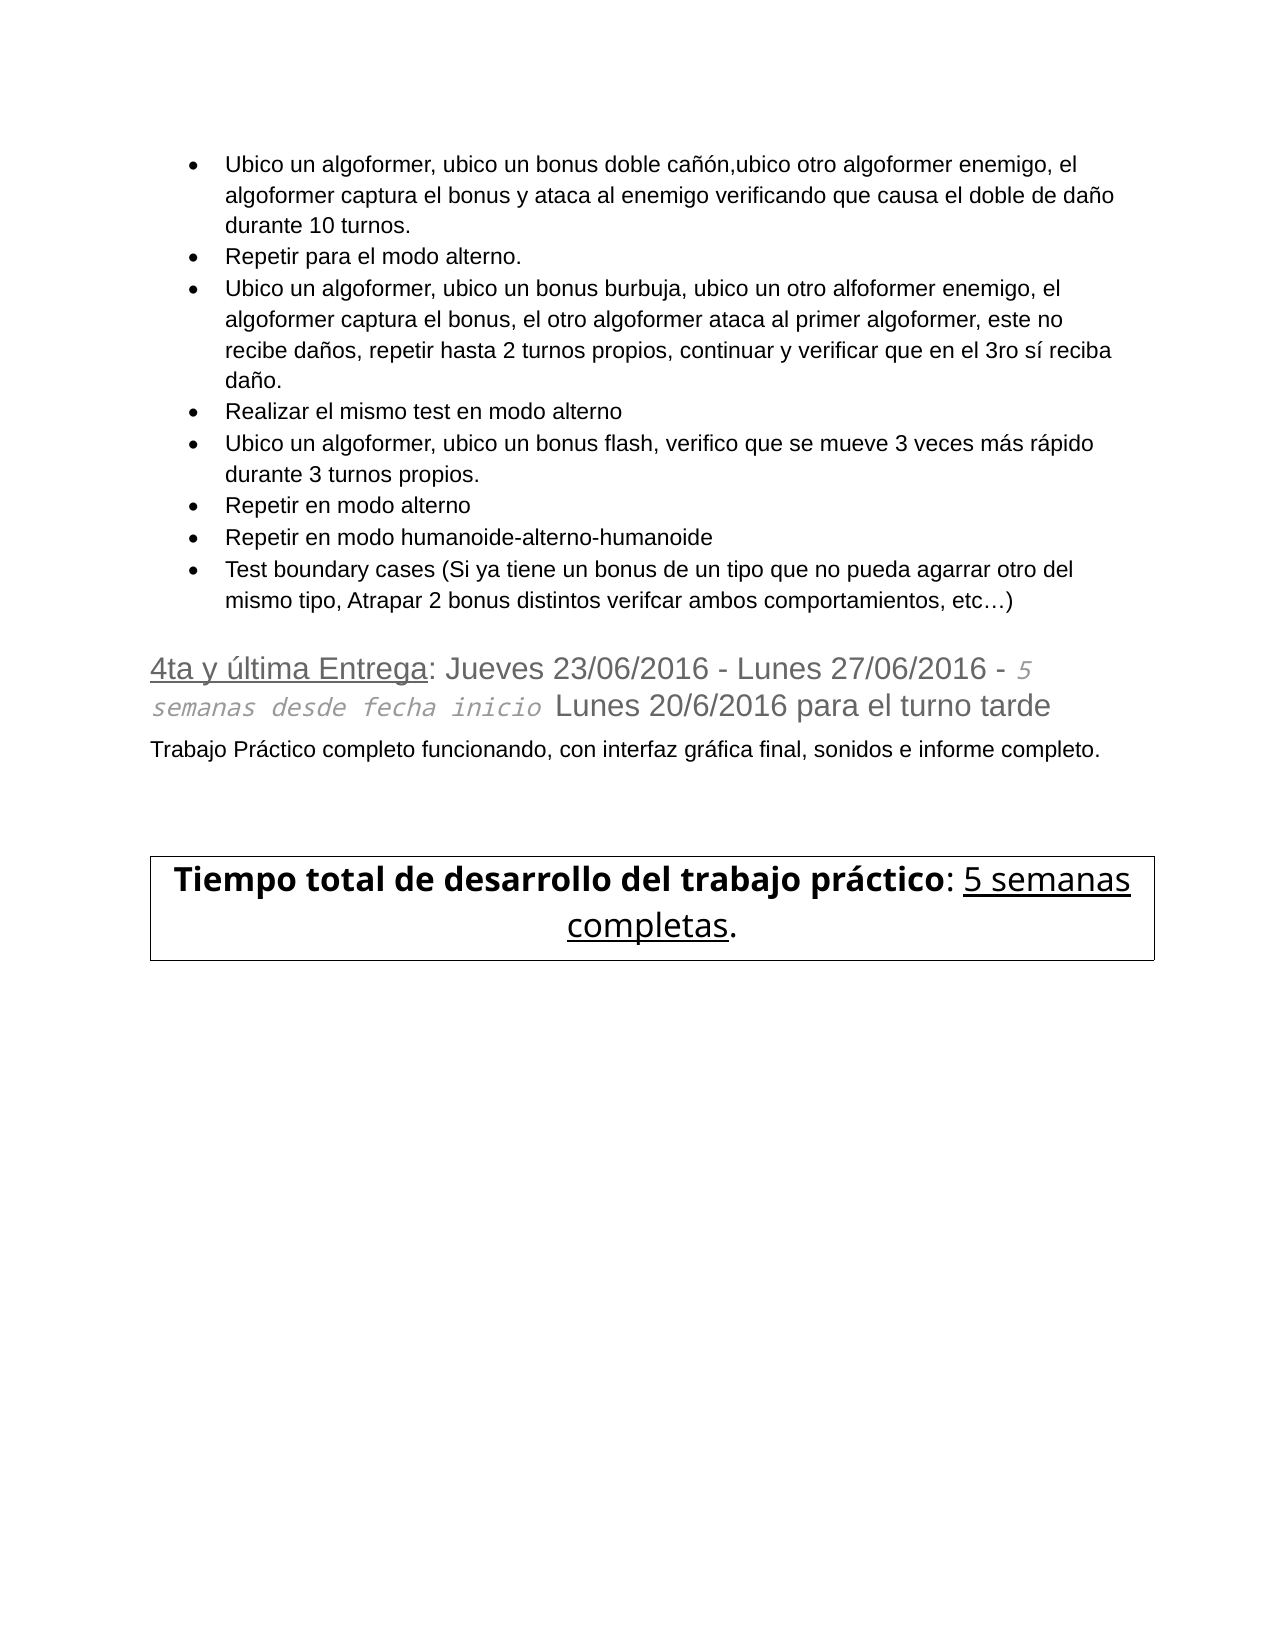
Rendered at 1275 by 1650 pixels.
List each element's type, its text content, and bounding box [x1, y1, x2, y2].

list Repetir en modo alterno [187, 491, 1125, 519]
table_header Tiempo total de desarrollo del trabajo práctico: 5 semanas completas. [151, 857, 1154, 959]
list Ubico un algoformer, ubico un bonus burbuja, ubico un otro alfoformer enemigo, el algoformer captura el bonus, el otro algoformer ataca al primer algoformer, este no recibe daños, repetir hasta 2 turnos propios, continuar y verificar que en el 3ro sí reciba daño. [187, 274, 1125, 393]
list Repetir en modo humanoide-alterno-humanoide [187, 523, 1125, 551]
text 4ta y última Entrega: Jueves 23/06/2016 - Lunes 27/06/2016 - 5 semanas desde fecha inicio Lunes 20/6/2016 para el turno tarde [150, 650, 1125, 723]
list Ubico un algoformer, ubico un bonus doble cañón,ubico otro algoformer enemigo, el algoformer captura el bonus y ataca al enemigo verificando que causa el doble de daño durante 10 turnos. [187, 150, 1125, 238]
list Test boundary cases (Si ya tiene un bonus de un tipo que no pueda agarrar otro del mismo tipo, Atrapar 2 bonus distintos verifcar ambos comportamientos, etc…) [187, 556, 1125, 614]
text Trabajo Práctico completo funcionando, con interfaz gráfica final, sonidos e informe completo. [150, 736, 1125, 762]
list Ubico un algoformer, ubico un bonus flash, verifico que se mueve 3 veces más rápido durante 3 turnos propios. [187, 429, 1125, 487]
list Repetir para el modo alterno. [187, 242, 1125, 270]
list Realizar el mismo test en modo alterno [187, 397, 1125, 425]
